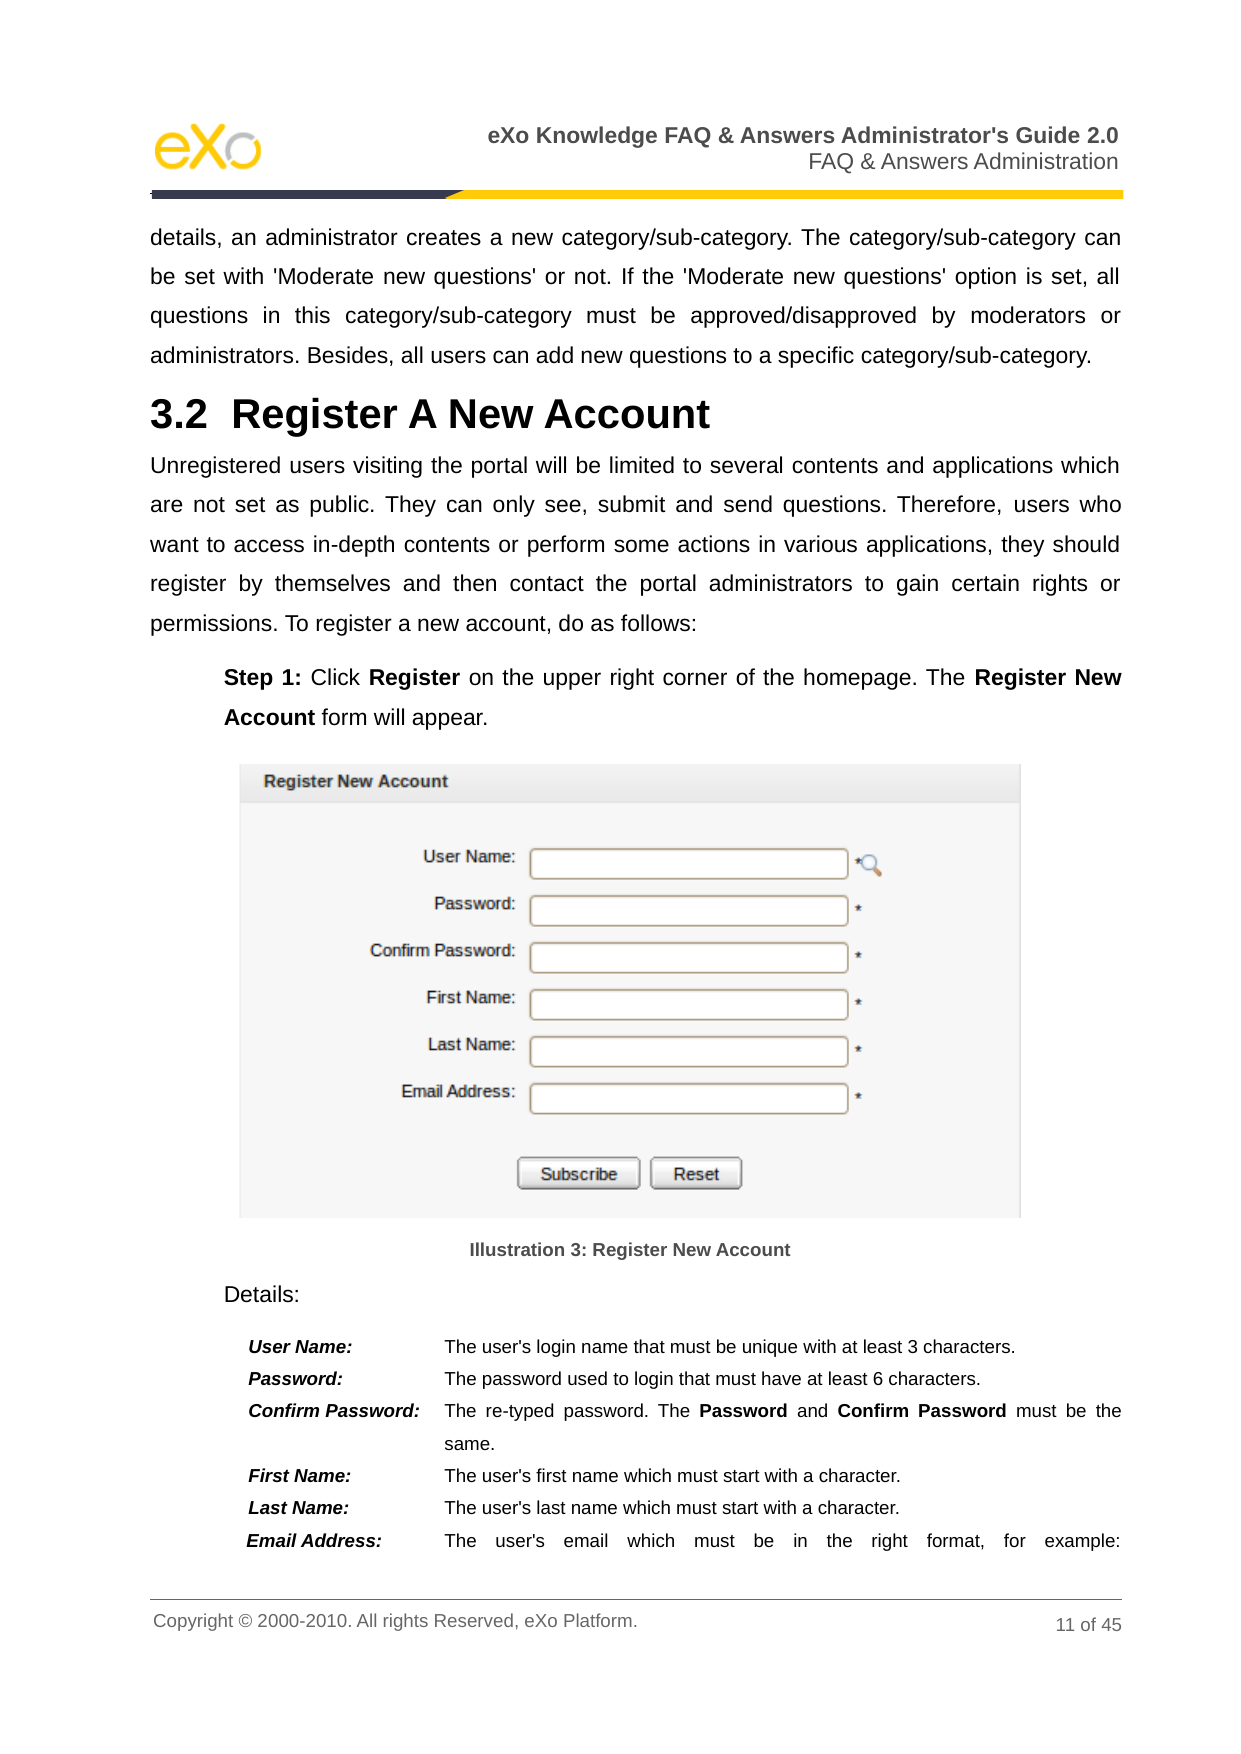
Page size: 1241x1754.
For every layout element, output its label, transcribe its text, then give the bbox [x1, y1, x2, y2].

text User Name: The user's login name that must be unique with at least 3 characters. [248, 1336, 1122, 1357]
text Email Address: The user's email which must be in the right format, for example: [246, 1529, 1122, 1551]
text Last Name: The user's last name which must start with a character. [248, 1497, 1122, 1519]
text Password: The password used to login that must have at least 6 characters. [248, 1368, 1122, 1389]
subtitle Register A New Account [150, 389, 1122, 437]
picture [155, 123, 262, 170]
text Step 1: Click Register on the upper right corner of the homepage. The Register New Account form will appear. [223, 664, 1122, 730]
picture [239, 764, 1021, 1218]
text Illustration 3: Register New Account [239, 1218, 1021, 1261]
text details, an administrator creates a new category/sub-category. The category/sub-category can be set with 'Moderate new questions' or not. If the 'Moderate new questions' option is set, all questions in this category/sub-category must be approved/disapproved by moderators or administrators. Besides, all users can add new questions to a specific category/sub-category. [150, 223, 1122, 368]
text Confirm Password: The re-typed password. The Password and Confirm Password must be the same. [248, 1400, 1122, 1454]
picture [151, 190, 1124, 199]
text First Name: The user's first name which must start with a character. [248, 1465, 1122, 1486]
text Details: [150, 766, 1122, 1307]
text Unregistered users visiting the portal will be limited to several contents and applications which are not set as public. They can only see, submit and send questions. Therefore, users who want to access in-depth contents or perform some actions in various applications, they should register by themselves and then contact the portal administrators to gain certain rights or permissions. To register a new account, do as follows: [150, 452, 1122, 636]
